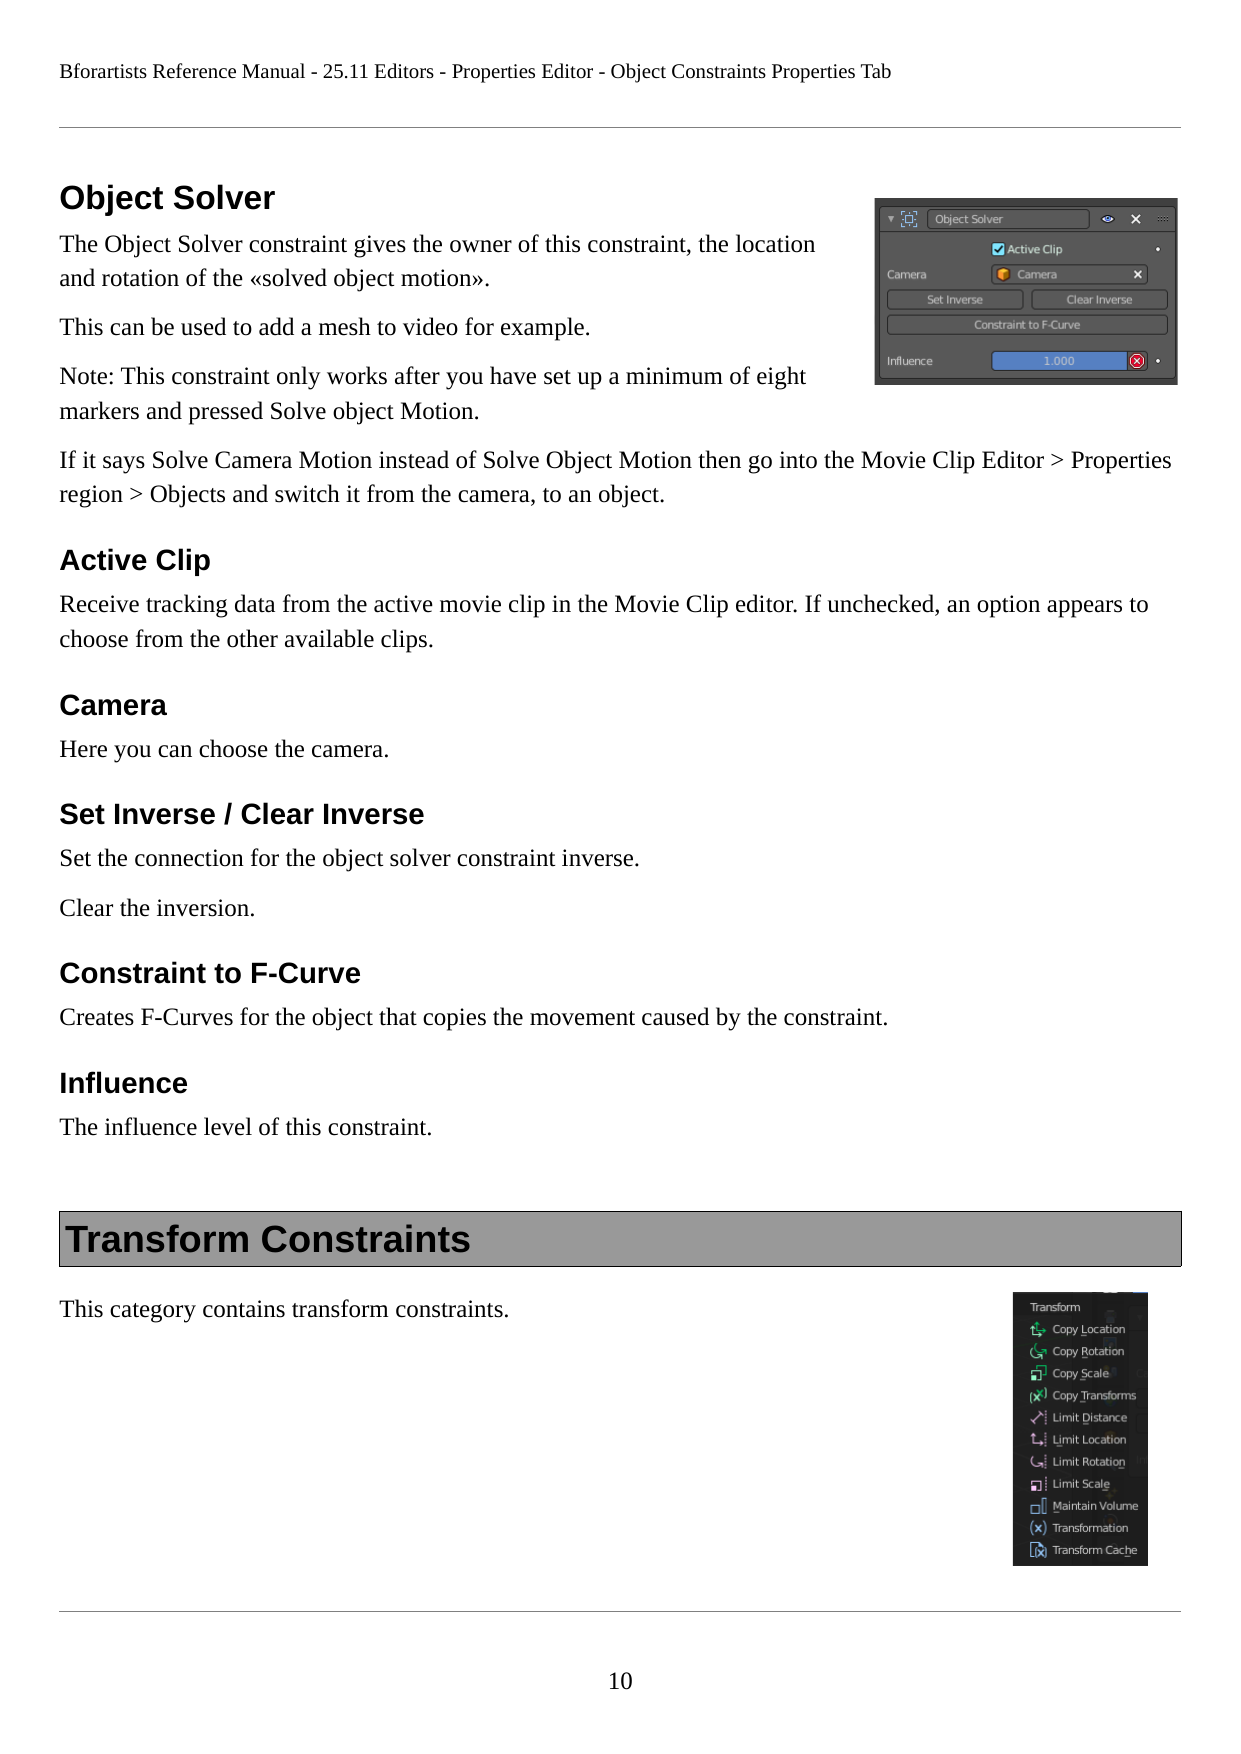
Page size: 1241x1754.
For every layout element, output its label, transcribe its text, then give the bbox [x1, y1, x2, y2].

text This can be used to add a mesh to video for example. [59, 312, 874, 341]
picture [1012, 1292, 1148, 1566]
subtitle Constraint to F-Curve [59, 956, 1181, 990]
text Set the connection for the object solver constraint inverse. [59, 843, 1181, 872]
subtitle Active Clip [59, 543, 1181, 577]
text Clear the inversion. [59, 893, 1181, 921]
text Note: This constraint only works after you have set up a minimum of eight markers and pressed Solve object Motion. [59, 361, 1181, 424]
text If it says Solve Camera Motion instead of Solve Object Motion then go into the Movie Clip Editor > Properties region > Objects and switch it from the camera, to an object. [59, 445, 1181, 508]
text This category contains transform constraints. [59, 1294, 1012, 1323]
subtitle Set Inverse / Clear Inverse [59, 797, 1181, 831]
text Receive tracking data from the active movie clip in the Movie Clip editor. If unchecked, an option appears to choose from the other available clips. [59, 589, 1181, 652]
text Here you can choose the camera. [59, 734, 1181, 762]
subtitle Object Solver [59, 178, 1181, 216]
text The influence level of this constraint. [59, 1112, 1181, 1141]
text Creates F-Curves for the object that copies the movement caused by the constraint. [59, 1002, 1181, 1031]
text [1148, 1294, 1181, 1323]
text The Object Solver constraint gives the owner of this constraint, the location and rotation of the «solved object motion». [59, 229, 874, 292]
picture [874, 198, 1178, 385]
table_header Transform Constraints [60, 1212, 1181, 1266]
subtitle Influence [59, 1066, 1181, 1100]
subtitle Camera [59, 687, 1181, 721]
